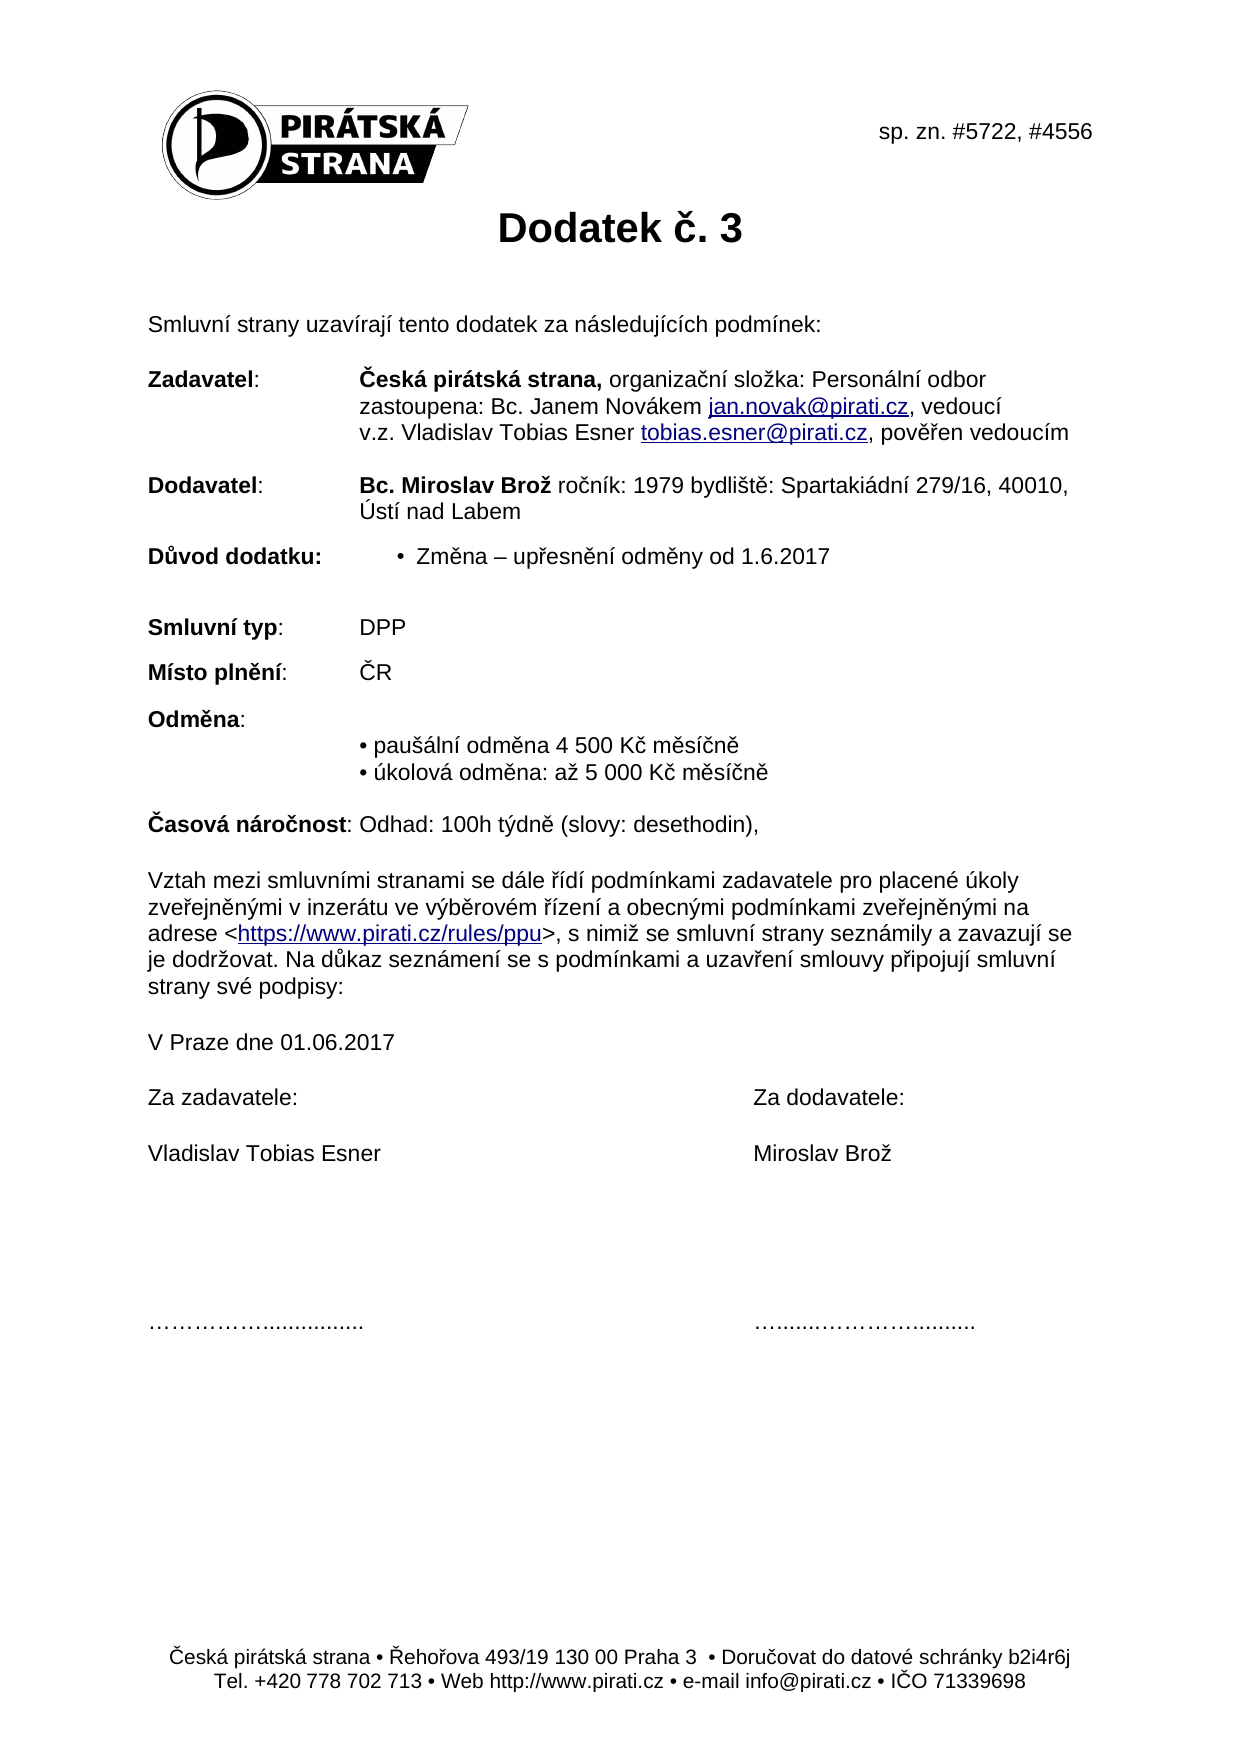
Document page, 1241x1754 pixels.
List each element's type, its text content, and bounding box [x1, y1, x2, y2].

picture [147, 75, 483, 214]
table_header Česká pirátská strana, organizační složka: Personální odbor zastoupena: Bc. Janem Novákem jan.novak@pirati.cz, vedoucí v.z. Vladislav Tobias Esner tobias.esner@pirati.cz, pověřen vedoucím [359, 366, 1093, 472]
text Za zadavatele: Za dodavatele: [148, 1084, 1093, 1111]
text Smluvní strany uzavírají tento dodatek za následujících podmínek: [148, 311, 1093, 337]
table_cell ČR [359, 659, 1093, 706]
text ……………................ ….......………….......... [148, 1308, 1093, 1334]
table_cell Smluvní typ: [148, 614, 359, 659]
text V Praze dne 01.06.2017 [148, 1028, 1093, 1055]
text Vztah mezi smluvními stranami se dále řídí podmínkami zadavatele pro placené úkoly zveřejněnými v inzerátu ve výběrovém řízení a obecnými podmínkami zveřejněnými na adrese <https://www.pirati.cz/rules/ppu>, s nimiž se smluvní strany seznámily a zavazují se je dodržovat. Na důkaz seznámení se s podmínkami a uzavření smlouvy připojují smluvní strany své podpisy: [148, 867, 1093, 999]
subtitle Dodatek č. 3 [148, 203, 1093, 251]
table_cell Dodavatel: [148, 472, 359, 543]
table_cell Bc. Miroslav Brož ročník: 1979 bydliště: Spartakiádní 279/16, 40010, Ústí nad Labem [359, 472, 1093, 543]
table_cell Důvod dodatku: [148, 543, 359, 614]
text Vladislav Tobias Esner Miroslav Brož [148, 1140, 1093, 1167]
text sp. zn. #5722, #4556 [483, 118, 1093, 144]
table_cell • paušální odměna 4 500 Kč měsíčně • úkolová odměna: až 5 000 Kč měsíčně [359, 706, 1093, 811]
table_cell Odhad: 100h týdně (slovy: desethodin), [359, 811, 1093, 838]
table_header Zadavatel: [148, 366, 359, 472]
table_cell Odměna: [148, 706, 359, 811]
table_cell Časová náročnost: [148, 811, 359, 838]
table_cell DPP [359, 614, 1093, 659]
table_cell Místo plnění: [148, 659, 359, 706]
table_cell Změna – upřesnění odměny od 1.6.2017 [359, 543, 1093, 614]
